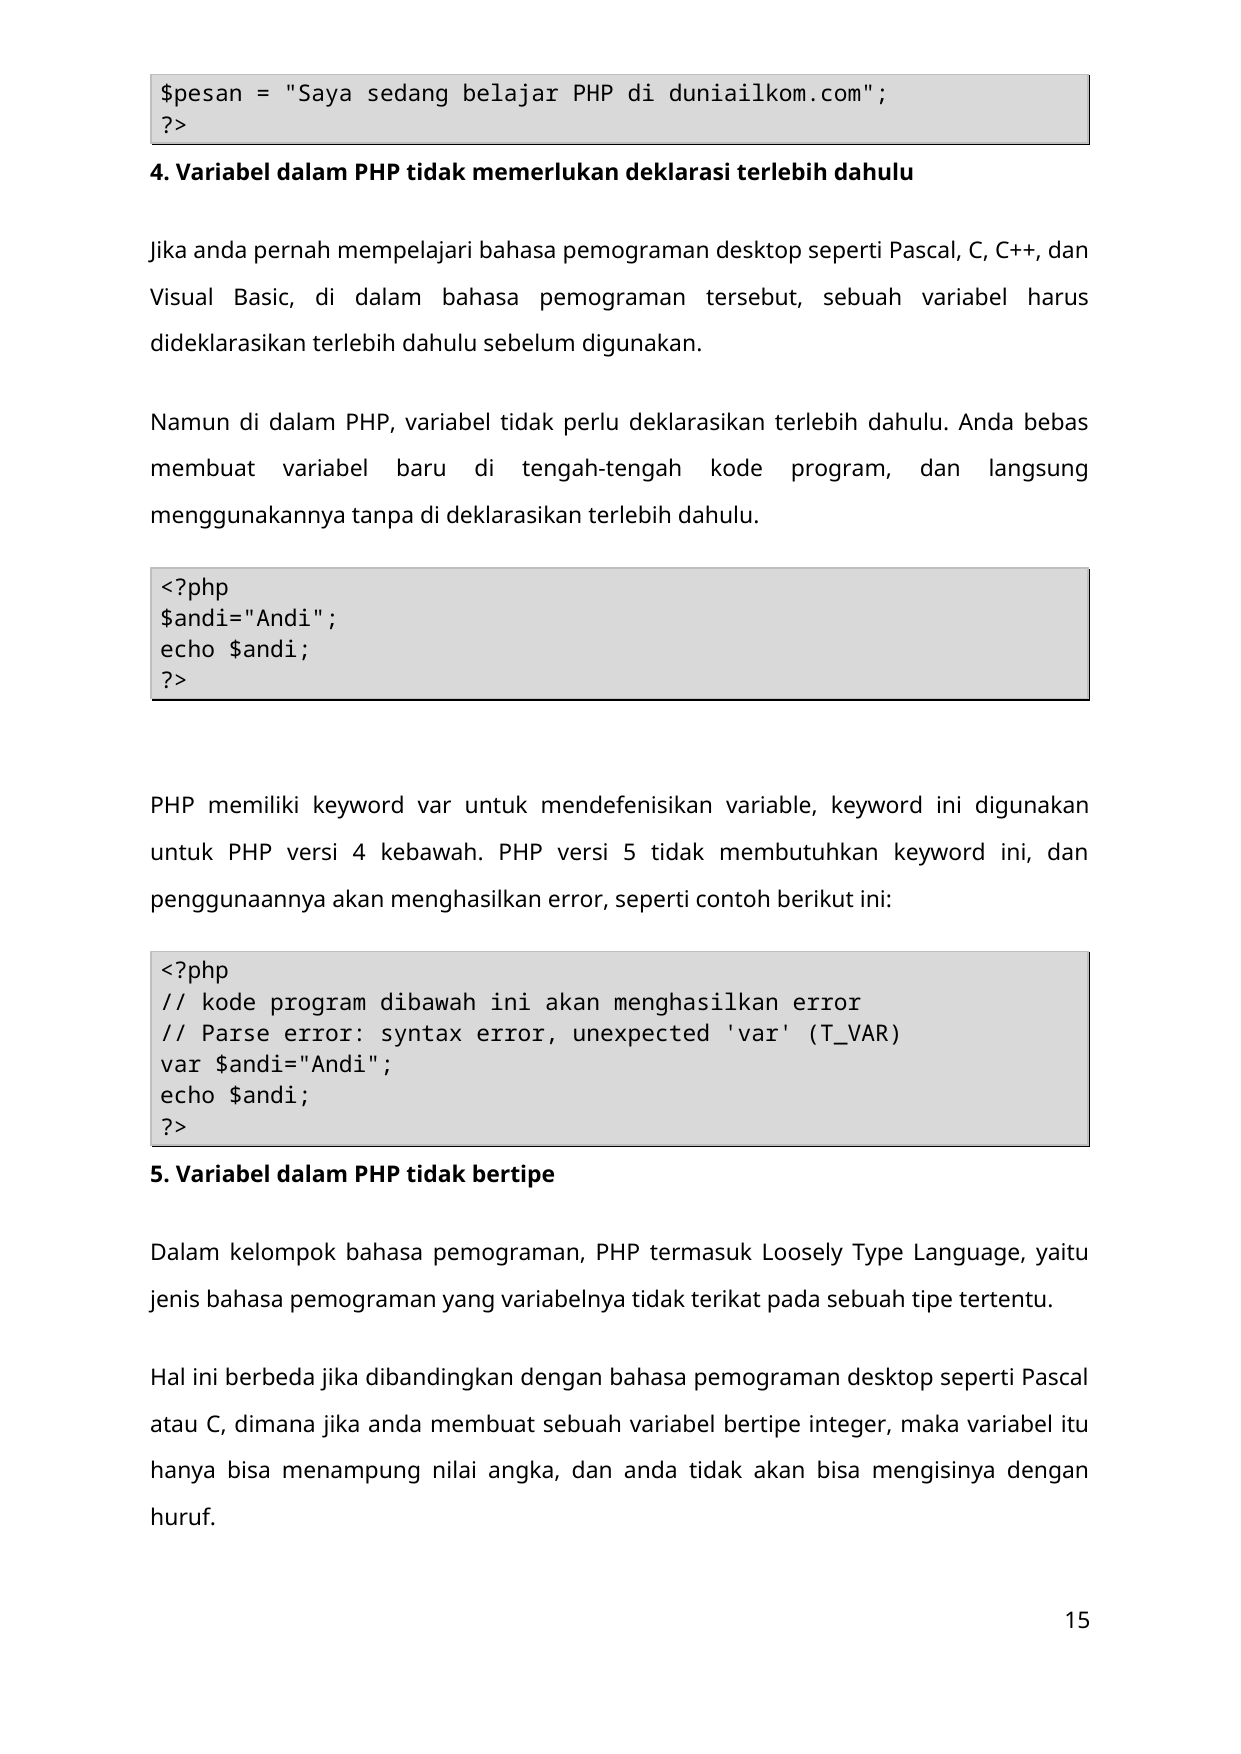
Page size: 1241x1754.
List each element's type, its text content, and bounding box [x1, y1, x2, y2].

text 5. Variabel dalam PHP tidak bertipe [150, 1158, 1090, 1189]
text Dalam kelompok bahasa pemograman, PHP termasuk Loosely Type Language, yaitu jenis bahasa pemograman yang variabelnya tidak terikat pada sebuah tipe tertentu. [150, 1236, 1090, 1314]
text Jika anda pernah mempelajari bahasa pemograman desktop seperti Pascal, C, C++, dan Visual Basic, di dalam bahasa pemograman tersebut, sebuah variabel harus dideklarasikan terlebih dahulu sebelum digunakan. [150, 234, 1090, 359]
text Hal ini berbeda jika dibandingkan dengan bahasa pemograman desktop seperti Pascal atau C, dimana jika anda membuat sebuah variabel bertipe integer, maka variabel itu hanya bisa menampung nilai angka, dan anda tidak akan bisa mengisinya dengan huruf. [150, 1361, 1090, 1533]
text // kode program dibawah ini akan menghasilkan error [152, 982, 1087, 1013]
text $andi="Andi"; [152, 598, 1087, 629]
text echo $andi; [152, 1076, 1087, 1107]
text ?> [152, 1107, 1087, 1144]
text Namun di dalam PHP, variabel tidak perlu deklarasikan terlebih dahulu. Anda bebas membuat variabel baru di tengah-tengah kode program, dan langsung menggunakannya tanpa di deklarasikan terlebih dahulu. [150, 406, 1090, 531]
text echo $andi; [152, 629, 1087, 661]
text $pesan = "Saya sedang belajar PHP di duniailkom.com"; [152, 75, 1087, 105]
text ?> [152, 661, 1087, 698]
text var $andi="Andi"; [152, 1044, 1087, 1076]
text <?php [152, 952, 1087, 982]
text // Parse error: syntax error, unexpected 'var' (T_VAR) [152, 1013, 1087, 1044]
text 4. Variabel dalam PHP tidak memerlukan deklarasi terlebih dahulu [150, 156, 1090, 187]
text ?> [152, 105, 1087, 142]
text PHP memiliki keyword var untuk mendefenisikan variable, keyword ini digunakan untuk PHP versi 4 kebawah. PHP versi 5 tidak membutuhkan keyword ini, dan penggunaannya akan menghasilkan error, seperti contoh berikut ini: [150, 789, 1090, 914]
text <?php [152, 569, 1087, 598]
